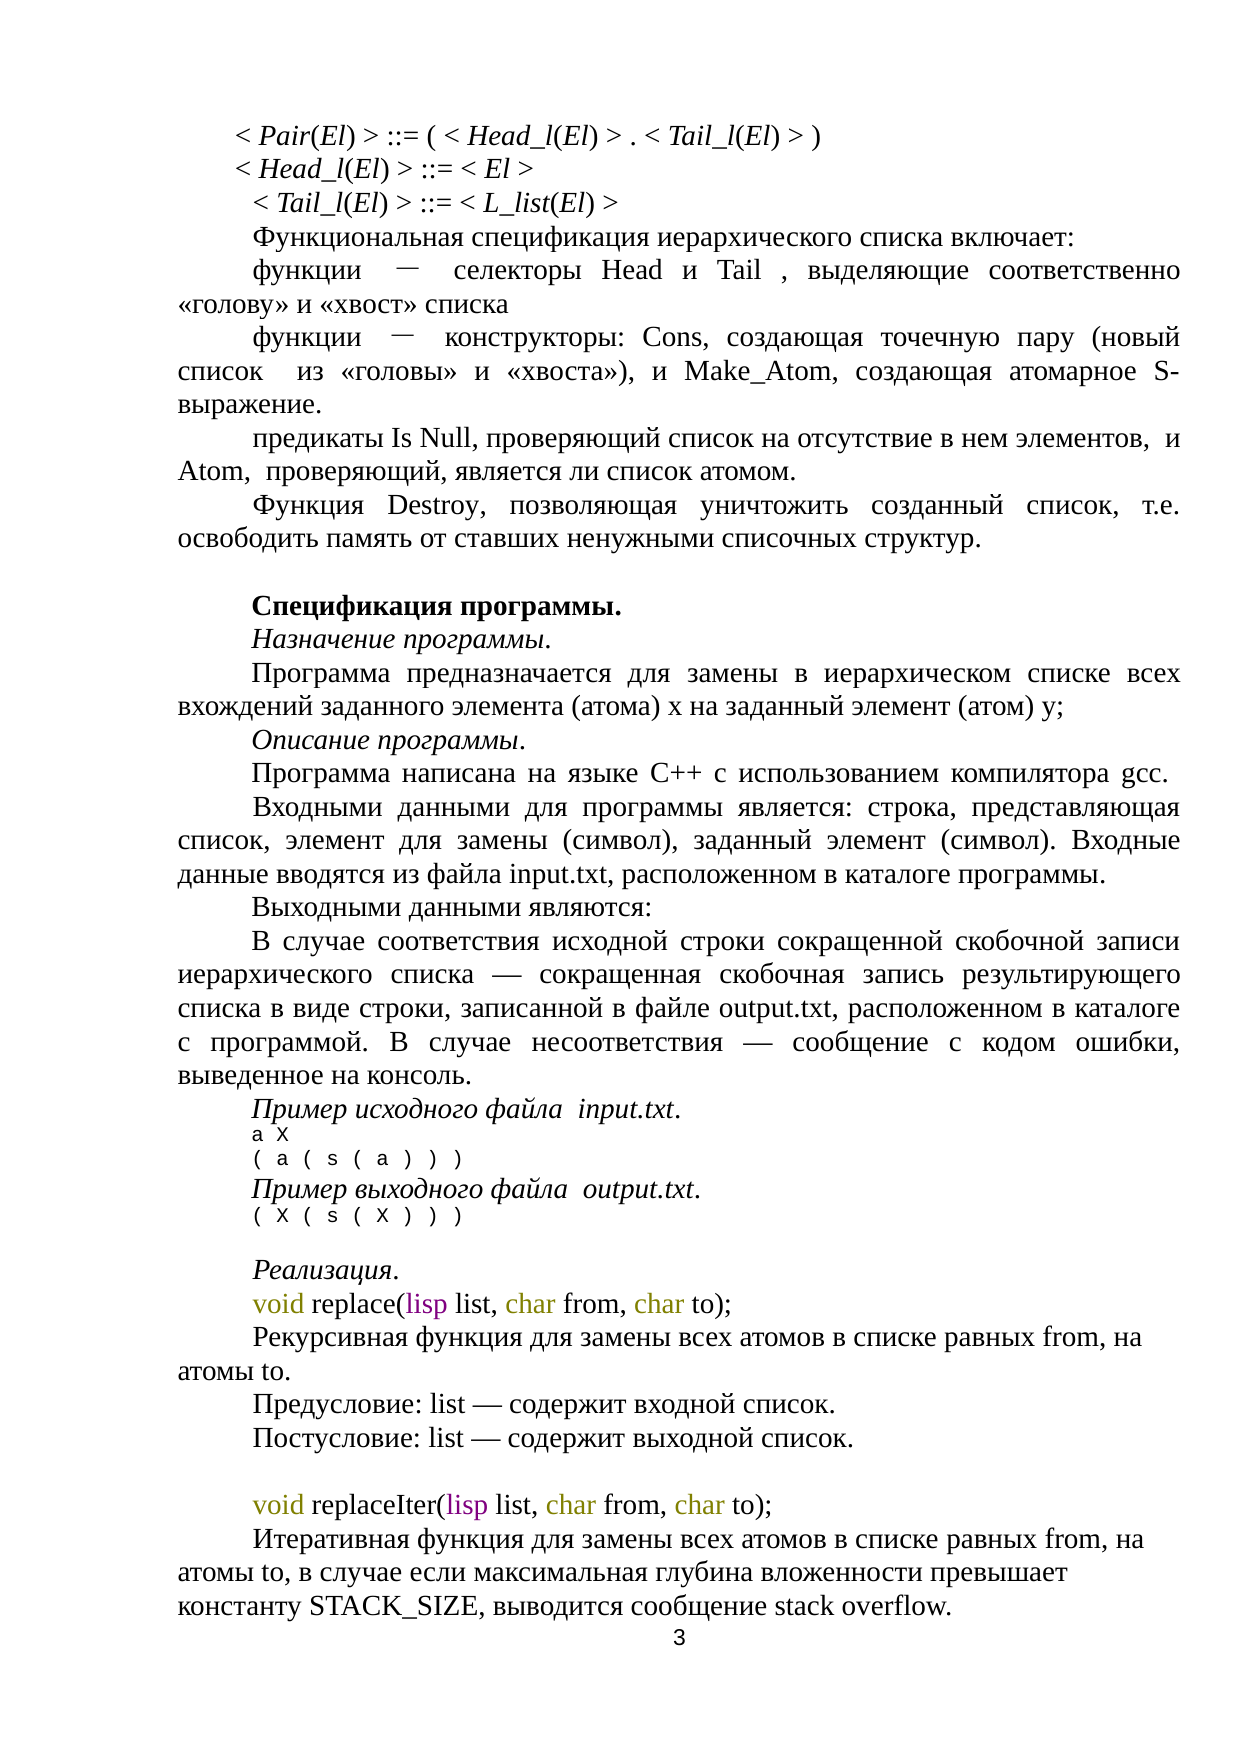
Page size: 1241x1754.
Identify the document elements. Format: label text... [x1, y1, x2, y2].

text предикаты Is Null, проверяющий список на отсутствие в нем элементов, и Atom, проверяющий, является ли список атомом. [177, 420, 1181, 487]
text Описание программы. [177, 722, 1181, 755]
text Функциональная спецификация иерархического списка включает: [177, 219, 1181, 252]
text функции － селекторы Head и Tail , выделяющие соответственно «голову» и «хвост» списка [177, 252, 1181, 319]
text Пример исходного файла input.txt. [177, 1091, 1181, 1124]
text ( X ( s ( X ) ) ) [177, 1205, 1181, 1229]
text ( a ( s ( a ) ) ) [177, 1148, 1181, 1172]
text Программа написана на языке C++ с использованием компилятора gcc. Входными данными для программы является: строка, представляющая список, элемент для замены (символ), заданный элемент (символ). Входные данные вводятся из файла input.txt, расположенном в каталоге программы. [177, 755, 1181, 889]
text Назначение программы. [177, 621, 1181, 655]
text < Tail_l(El) > ::= < L_list(El) > [177, 185, 1181, 219]
text < Head_l(El) > ::= < El > [234, 152, 1181, 185]
list void replace(lisp list, char from, char to); [177, 1286, 1181, 1319]
text Рекурсивная функция для замены всех атомов в списке равных from, на атомы to. [177, 1319, 1181, 1387]
text Реализация. [177, 1252, 1181, 1286]
text Итеративная функция для замены всех атомов в списке равных from, на атомы to, в случае если максимальная глубина вложенности превышает константу STACK_SIZE, выводится сообщение stack overflow. [177, 1521, 1181, 1621]
text Постусловие: list — содержит выходной список. [177, 1420, 1181, 1454]
text < Pair(El) > ::= ( < Head_l(El) > . < Tail_l(El) > ) [234, 118, 1181, 152]
text Выходными данными являются: [177, 889, 1181, 923]
text a X [177, 1124, 1181, 1148]
text Программа предназначается для замены в иерархическом списке всех вхождений заданного элемента (атома) x на заданный элемент (атом) y; [177, 655, 1181, 722]
text Пример выходного файла output.txt. [177, 1172, 1181, 1205]
text Спецификация программы. [177, 588, 1181, 621]
text Функция Destroy, позволяющая уничтожить созданный список, т.е. освободить память от ставших ненужными списочных структур. [177, 487, 1181, 554]
text В случае соответствия исходной строки сокращенной скобочной записи иерархического списка — сокращенная скобочная запись результирующего списка в виде строки, записанной в файле output.txt, расположенном в каталоге с программой. В случае несоответствия — сообщение с кодом ошибки, выведенное на консоль. [177, 923, 1181, 1091]
text функции － конструкторы: Cons, создающая точечную пару (новый список из «головы» и «хвоста»), и Make_Atom, создающая атомарное S-выражение. [177, 319, 1181, 420]
text Предусловие: list — содержит входной список. [177, 1387, 1181, 1420]
text void replaceIter(lisp list, char from, char to); [177, 1487, 1181, 1521]
